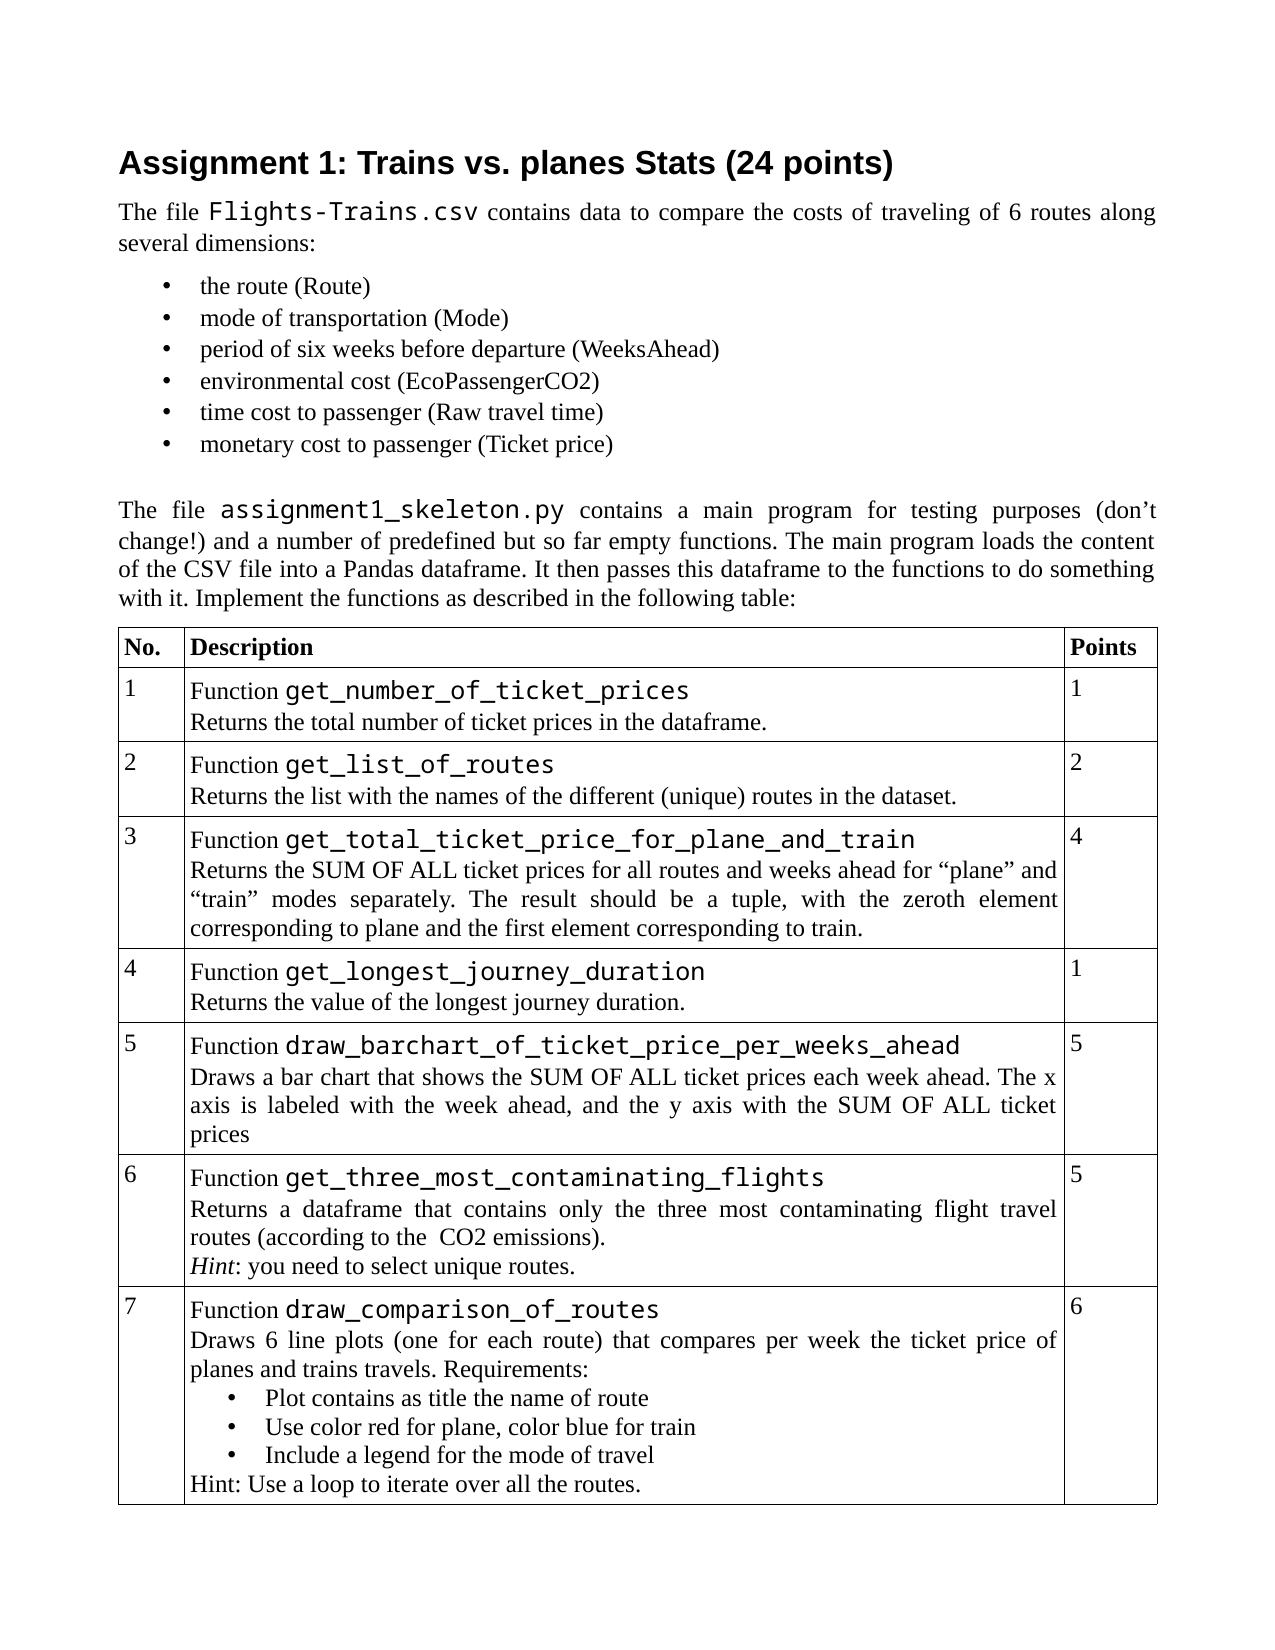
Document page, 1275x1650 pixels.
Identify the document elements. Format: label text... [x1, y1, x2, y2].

text The file Flights-Trains.csv contains data to compare the costs of traveling of 6 routes along several dimensions: [118, 194, 1157, 257]
table_cell Function get_three_most_contaminating_flights Returns a dataframe that contains only the three most contaminating flight travel routes (according to the CO2 emissions). Hint: you need to select unique routes. [185, 1155, 1064, 1286]
table_cell Function get_total_ticket_price_for_plane_and_train Returns the SUM OF ALL ticket prices for all routes and weeks ahead for “plane” and “train” modes separately. The result should be a tuple, with the zeroth element corresponding to plane and the first element corresponding to train. [185, 817, 1064, 947]
table_cell 5 [1065, 1155, 1157, 1286]
list environmental cost (EcoPassengerCO2) [162, 366, 1157, 394]
table_header No. [119, 628, 184, 667]
list the route (Route) [162, 271, 1157, 300]
table_cell 3 [119, 817, 184, 947]
list monetary cost to passenger (Ticket price) [162, 429, 1157, 457]
table_cell Function get_list_of_routes Returns the list with the names of the different (unique) routes in the dataset. [185, 742, 1064, 816]
table_cell 6 [1065, 1287, 1157, 1504]
table_cell Function draw_barchart_of_ticket_price_per_weeks_ahead Draws a bar chart that shows the SUM OF ALL ticket prices each week ahead. The x axis is labeled with the week ahead, and the y axis with the SUM OF ALL ticket prices [185, 1023, 1064, 1154]
table_cell 1 [119, 668, 184, 741]
table_cell 2 [119, 742, 184, 816]
table_cell 5 [119, 1023, 184, 1154]
table_cell 5 [1065, 1023, 1157, 1154]
table_header Points [1065, 628, 1157, 667]
list period of six weeks before departure (WeeksAhead) [162, 334, 1157, 363]
table_cell 6 [119, 1155, 184, 1286]
table_cell Function get_number_of_ticket_prices Returns the total number of ticket prices in the dataframe. [185, 668, 1064, 741]
table_cell 2 [1065, 742, 1157, 816]
table_cell Function draw_comparison_of_routes Draws 6 line plots (one for each route) that compares per week the ticket price of planes and trains travels. Requirements: Plot contains as title the name of route Use color red for plane, color blue for train Include a legend for the mode of travel Hint: Use a loop to iterate over all the routes. [185, 1287, 1064, 1504]
table_cell 4 [1065, 817, 1157, 947]
list mode of transportation (Mode) [162, 303, 1157, 332]
table_cell Function get_longest_journey_duration Returns the value of the longest journey duration. [185, 949, 1064, 1022]
table_cell 7 [119, 1287, 184, 1504]
list time cost to passenger (Raw travel time) [162, 397, 1157, 426]
table_cell 1 [1065, 668, 1157, 741]
table_cell 1 [1065, 949, 1157, 1022]
subtitle Assignment 1: Trains vs. planes Stats (24 points) [118, 143, 1157, 182]
text The file assignment1_skeleton.py contains a main program for testing purposes (don’t change!) and a number of predefined but so far empty functions. The main program loads the content of the CSV file into a Pandas dataframe. It then passes this dataframe to the functions to do something with it. Implement the functions as described in the following table: [118, 492, 1157, 612]
table_header Description [185, 628, 1064, 667]
table_cell 4 [119, 949, 184, 1022]
